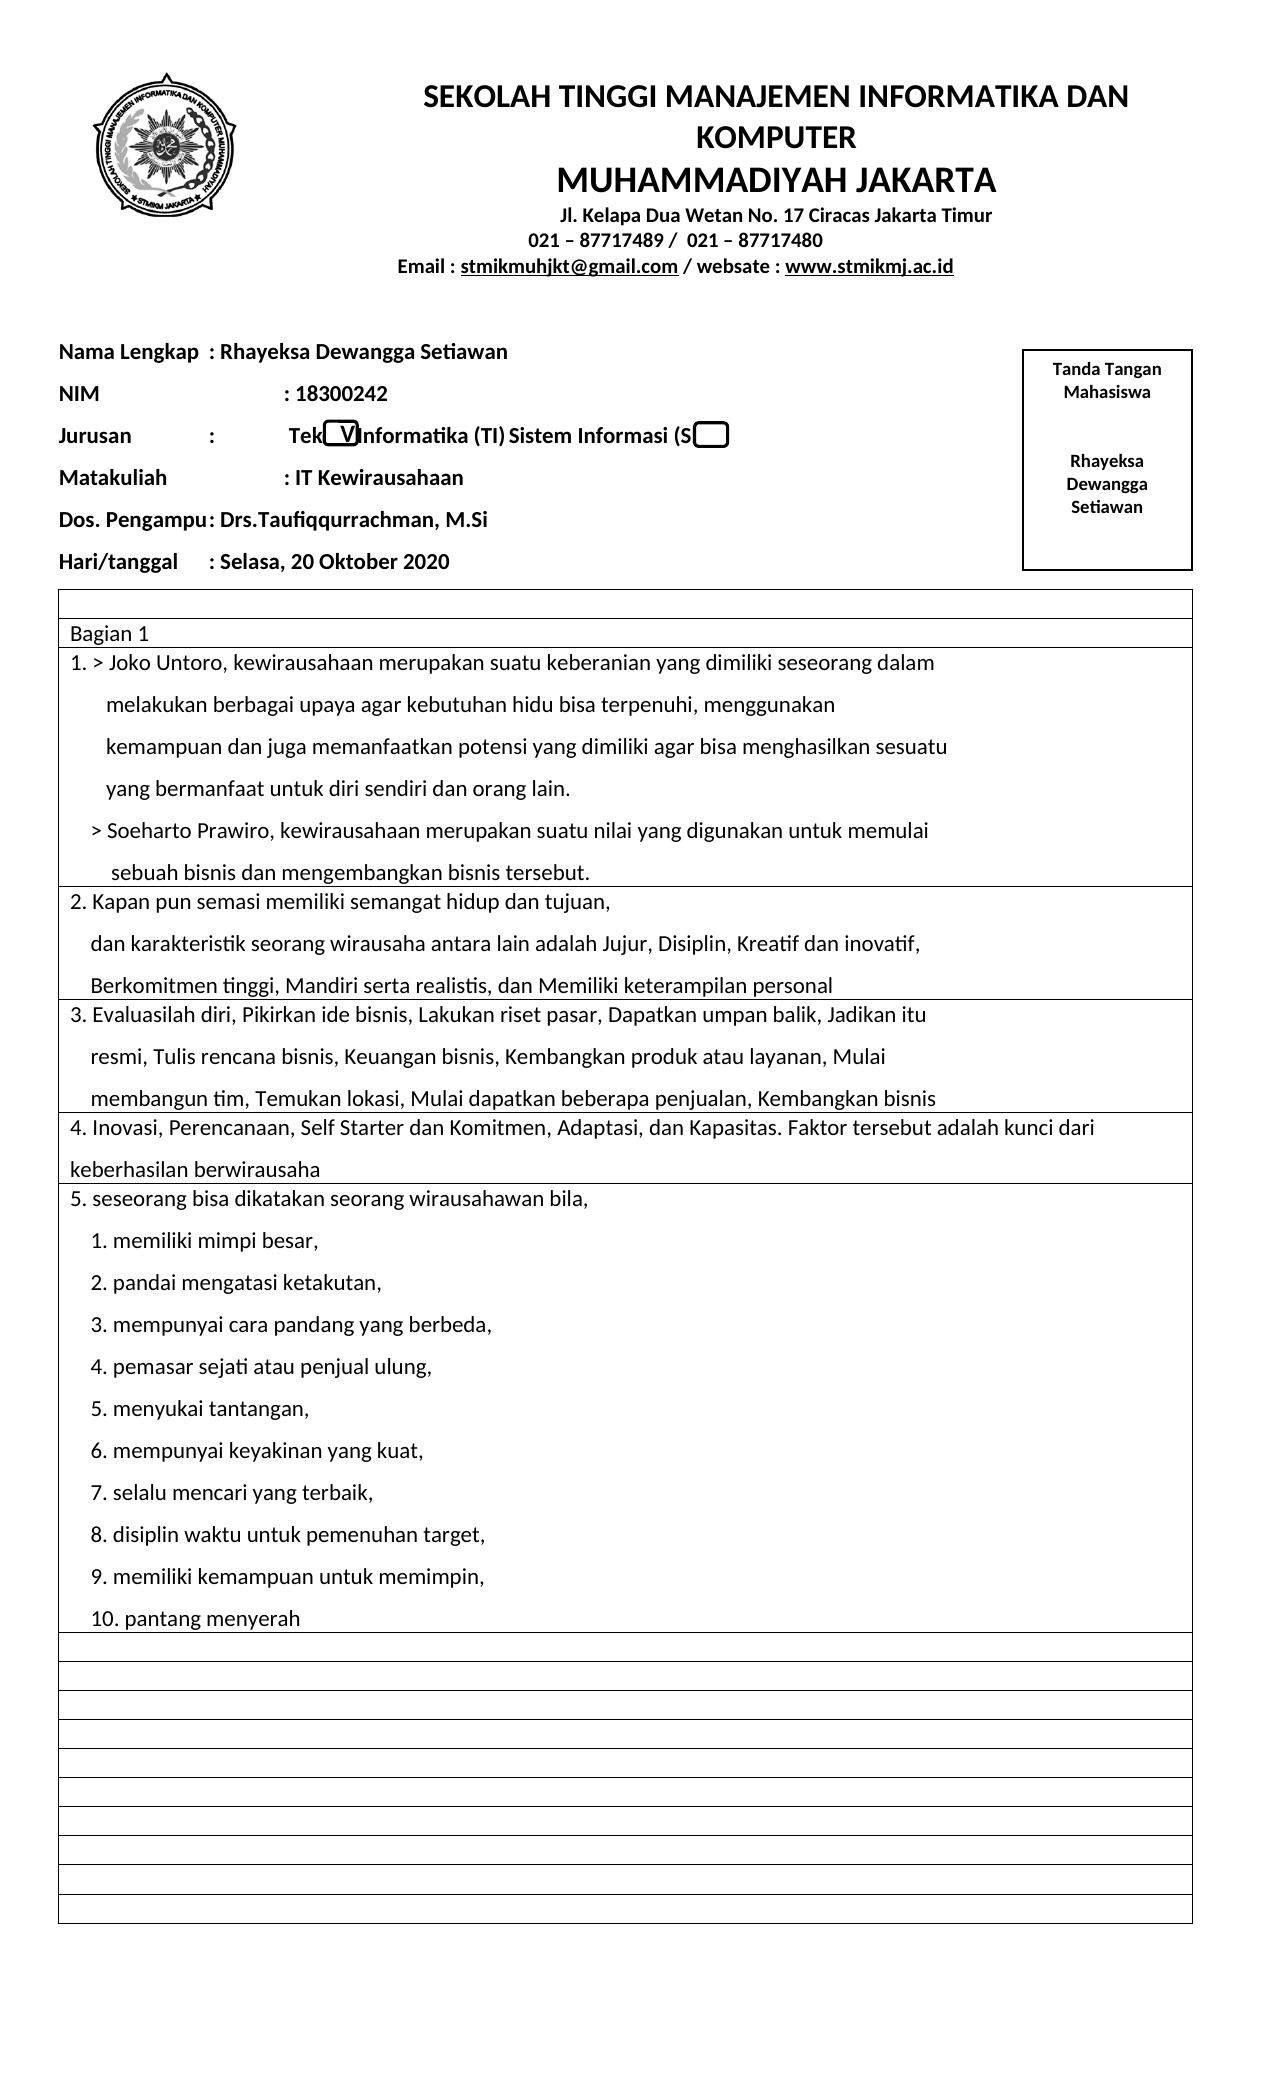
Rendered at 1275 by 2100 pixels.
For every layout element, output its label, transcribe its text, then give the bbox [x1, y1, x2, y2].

text NIM : 18300242 [58, 379, 1022, 407]
text Jurusan : Teknik Informatika (TI) Sistem Informasi (SI) [58, 421, 1022, 449]
text Hari/tanggal : Selasa, 20 Oktober 2020 [58, 547, 1174, 575]
text SEKOLAH TINGGI MANAJEMEN INFORMATIKA DAN KOMPUTER [241, 75, 1174, 156]
table_cell [59, 1749, 1192, 1777]
table_cell [59, 1633, 1192, 1661]
text Dos. Pengampu : Drs.Taufiqqurrachman, M.Si [58, 505, 1022, 533]
table_cell [59, 1836, 1192, 1864]
table_cell Bagian 1 [59, 619, 1192, 647]
table_cell 1. > Joko Untoro, kewirausahaan merupakan suatu keberanian yang dimiliki seseorang dalam melakukan berbagai upaya agar kebutuhan hidu bisa terpenuhi, menggunakan kemampuan dan juga memanfaatkan potensi yang dimiliki agar bisa menghasilkan sesuatu yang bermanfaat untuk diri sendiri dan orang lain. > Soeharto Prawiro, kewirausahaan merupakan suatu nilai yang digunakan untuk memulai sebuah bisnis dan mengembangkan bisnis tersebut. [59, 648, 1192, 886]
table_cell [59, 1691, 1192, 1719]
table_cell 3. Evaluasilah diri, Pikirkan ide bisnis, Lakukan riset pasar, Dapatkan umpan balik, Jadikan itu resmi, Tulis rencana bisnis, Keuangan bisnis, Kembangkan produk atau layanan, Mulai membangun tim, Temukan lokasi, Mulai dapatkan beberapa penjualan, Kembangkan bisnis [59, 1000, 1192, 1112]
text Matakuliah : IT Kewirausahaan [58, 463, 1022, 491]
text 021 – 87717489 / 021 – 87717480 [177, 228, 1174, 253]
table_cell 4. Inovasi, Perencanaan, Self Starter dan Komitmen, Adaptasi, dan Kapasitas. Faktor tersebut adalah kunci dari keberhasilan berwirausaha [59, 1113, 1192, 1183]
table_cell [59, 1720, 1192, 1748]
table_cell [59, 1807, 1192, 1835]
text Jl. Kelapa Dua Wetan No. 17 Ciracas Jakarta Timur [177, 202, 1174, 228]
table_cell 2. Kapan pun semasi memiliki semangat hidup dan tujuan, dan karakteristik seorang wirausaha antara lain adalah Jujur, Disiplin, Kreatif dan inovatif, Berkomitmen tinggi, Mandiri serta realistis, dan Memiliki keterampilan personal [59, 887, 1192, 999]
table_cell [59, 1865, 1192, 1893]
text Email : stmikmuhjkt@gmail.com / websate : www.stmikmj.ac.id [177, 253, 1174, 278]
table_cell 5. seseorang bisa dikatakan seorang wirausahawan bila, 1. memiliki mimpi besar, 2. pandai mengatasi ketakutan, 3. mempunyai cara pandang yang berbeda, 4. pemasar sejati atau penjual ulung, 5. menyukai tantangan, 6. mempunyai keyakinan yang kuat, 7. selalu mencari yang terbaik, 8. disiplin waktu untuk pemenuhan target, 9. memiliki kemampuan untuk memimpin, 10. pantang menyerah [59, 1184, 1192, 1632]
table_cell [59, 1662, 1192, 1690]
text MUHAMMADIYAH JAKARTA [241, 156, 1174, 202]
table_cell [59, 1895, 1192, 1922]
table_cell [59, 1778, 1192, 1806]
table_header [59, 590, 1192, 618]
text Nama Lengkap : Rhayeksa Dewangga Setiawan [58, 337, 1174, 365]
